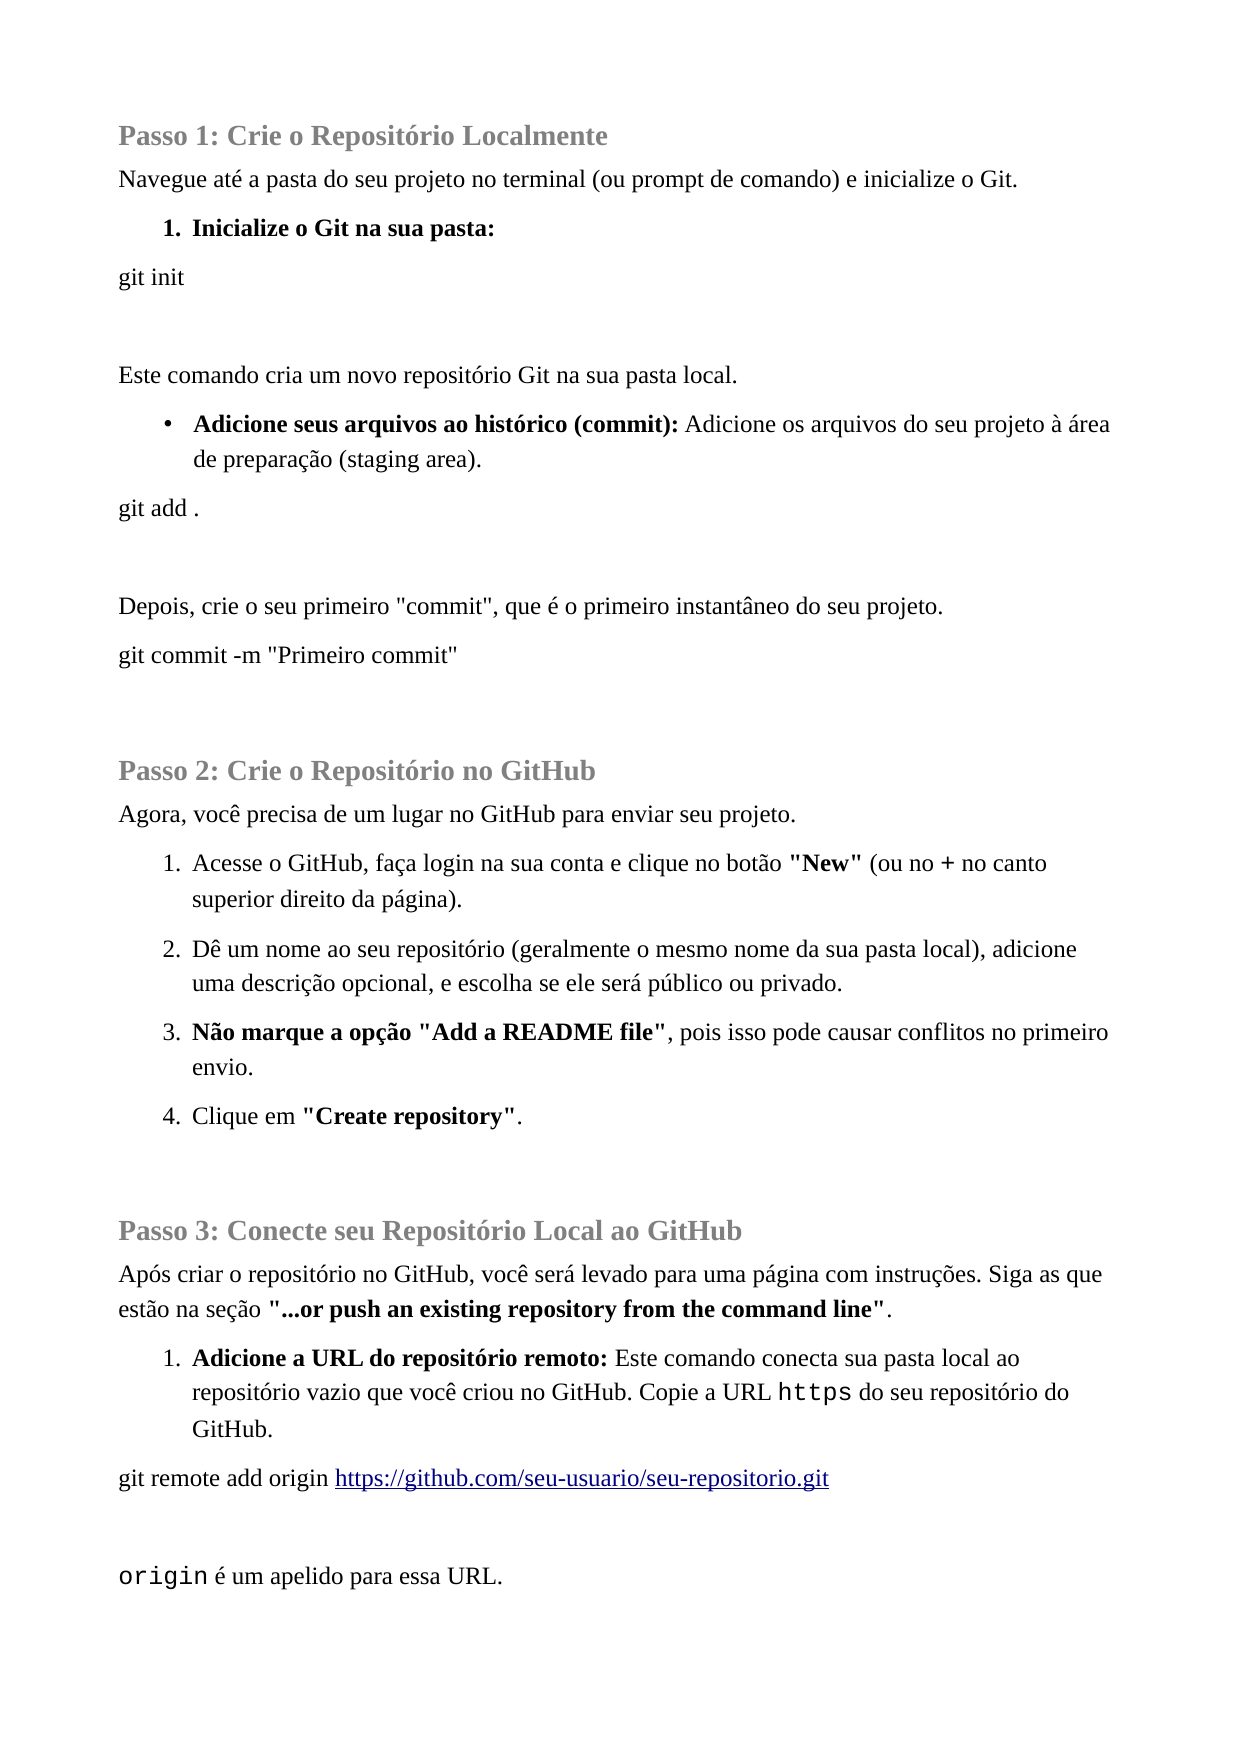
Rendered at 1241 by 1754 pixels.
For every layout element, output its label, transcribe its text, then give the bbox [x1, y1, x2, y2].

list Adicione seus arquivos ao histórico (commit): Adicione os arquivos do seu projeto à área de preparação (staging area). [164, 409, 1122, 473]
text git init [118, 262, 1122, 291]
text Agora, você precisa de um lugar no GitHub para enviar seu projeto. [118, 799, 1122, 828]
text Navegue até a pasta do seu projeto no terminal (ou prompt de comando) e inicialize o Git. [118, 164, 1122, 193]
text git remote add origin https://github.com/seu-usuario/seu-repositorio.git [118, 1463, 1122, 1492]
text git commit -m "Primeiro commit" [118, 640, 1122, 669]
text Após criar o repositório no GitHub, você será levado para uma página com instruções. Siga as que estão na seção "...or push an existing repository from the command line". [118, 1259, 1122, 1323]
text Este comando cria um novo repositório Git na sua pasta local. [118, 360, 1122, 389]
subtitle Passo 3: Conecte seu Repositório Local ao GitHub [118, 1213, 1122, 1247]
subtitle Passo 2: Crie o Repositório no GitHub [118, 753, 1122, 786]
text Depois, crie o seu primeiro "commit", que é o primeiro instantâneo do seu projeto. [118, 591, 1122, 620]
list Adicione a URL do repositório remoto: Este comando conecta sua pasta local ao repositório vazio que você criou no GitHub. Copie a URL https do seu repositório do GitHub. [162, 1343, 1122, 1443]
list Não marque a opção "Add a README file", pois isso pode causar conflitos no primeiro envio. [162, 1017, 1122, 1080]
list Clique em "Create repository". [162, 1101, 1122, 1129]
list Dê um nome ao seu repositório (geralmente o mesmo nome da sua pasta local), adicione uma descrição opcional, e escolha se ele será público ou privado. [162, 934, 1122, 997]
list Inicialize o Git na sua pasta: [162, 213, 1122, 242]
text origin é um apelido para essa URL. [118, 1561, 1122, 1592]
subtitle Passo 1: Crie o Repositório Localmente [118, 118, 1122, 152]
list Acesse o GitHub, faça login na sua conta e clique no botão "New" (ou no + no canto superior direito da página). [162, 848, 1122, 913]
text git add . [118, 493, 1122, 522]
